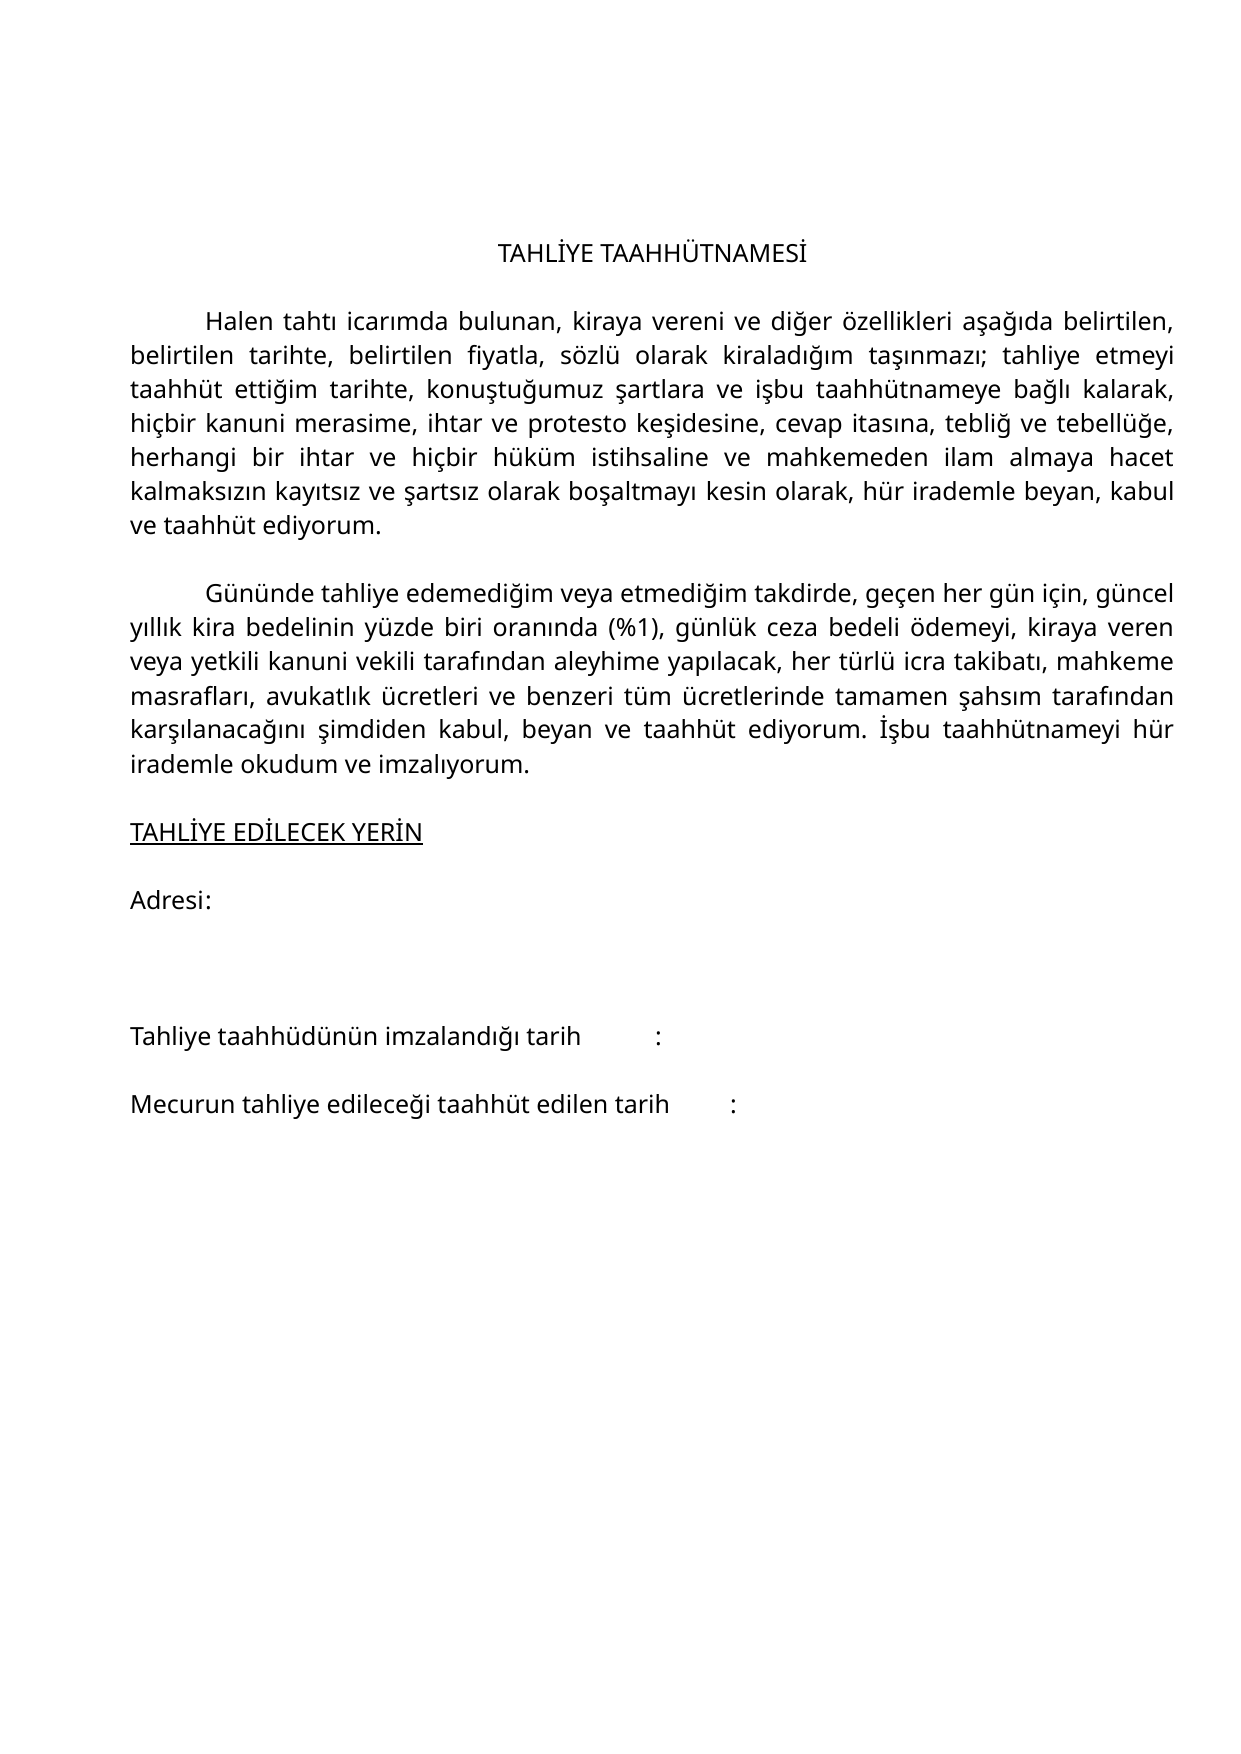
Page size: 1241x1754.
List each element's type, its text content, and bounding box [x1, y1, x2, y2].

text TAHLİYE TAAHHÜTNAMESİ [130, 235, 1175, 269]
text Mecurun tahliye edileceği taahhüt edilen tarih : [130, 1087, 1175, 1121]
text Gününde tahliye edemediğim veya etmediğim takdirde, geçen her gün için, güncel yıllık kira bedelinin yüzde biri oranında (%1), günlük ceza bedeli ödemeyi, kiraya veren veya yetkili kanuni vekili tarafından aleyhime yapılacak, her türlü icra takibatı, mahkeme masrafları, avukatlık ücretleri ve benzeri tüm ücretlerinde tamamen şahsım tarafından karşılanacağını şimdiden kabul, beyan ve taahhüt ediyorum. İşbu taahhütnameyi hür irademle okudum ve imzalıyorum. [130, 576, 1175, 780]
text Adresi : [130, 882, 1175, 917]
text Halen tahtı icarımda bulunan, kiraya vereni ve diğer özellikleri aşağıda belirtilen, belirtilen tarihte, belirtilen fiyatla, sözlü olarak kiraladığım taşınmazı; tahliye etmeyi taahhüt ettiğim tarihte, konuştuğumuz şartlara ve işbu taahhütnameye bağlı kalarak, hiçbir kanuni merasime, ihtar ve protesto keşidesine, cevap itasına, tebliğ ve tebellüğe, herhangi bir ihtar ve hiçbir hüküm istihsaline ve mahkemeden ilam almaya hacet kalmaksızın kayıtsız ve şartsız olarak boşaltmayı kesin olarak, hür irademle beyan, kabul ve taahhüt ediyorum. [130, 303, 1175, 542]
text Tahliye taahhüdünün imzalandığı tarih : [130, 1019, 1175, 1053]
text TAHLİYE EDİLECEK YERİN [130, 814, 1175, 848]
